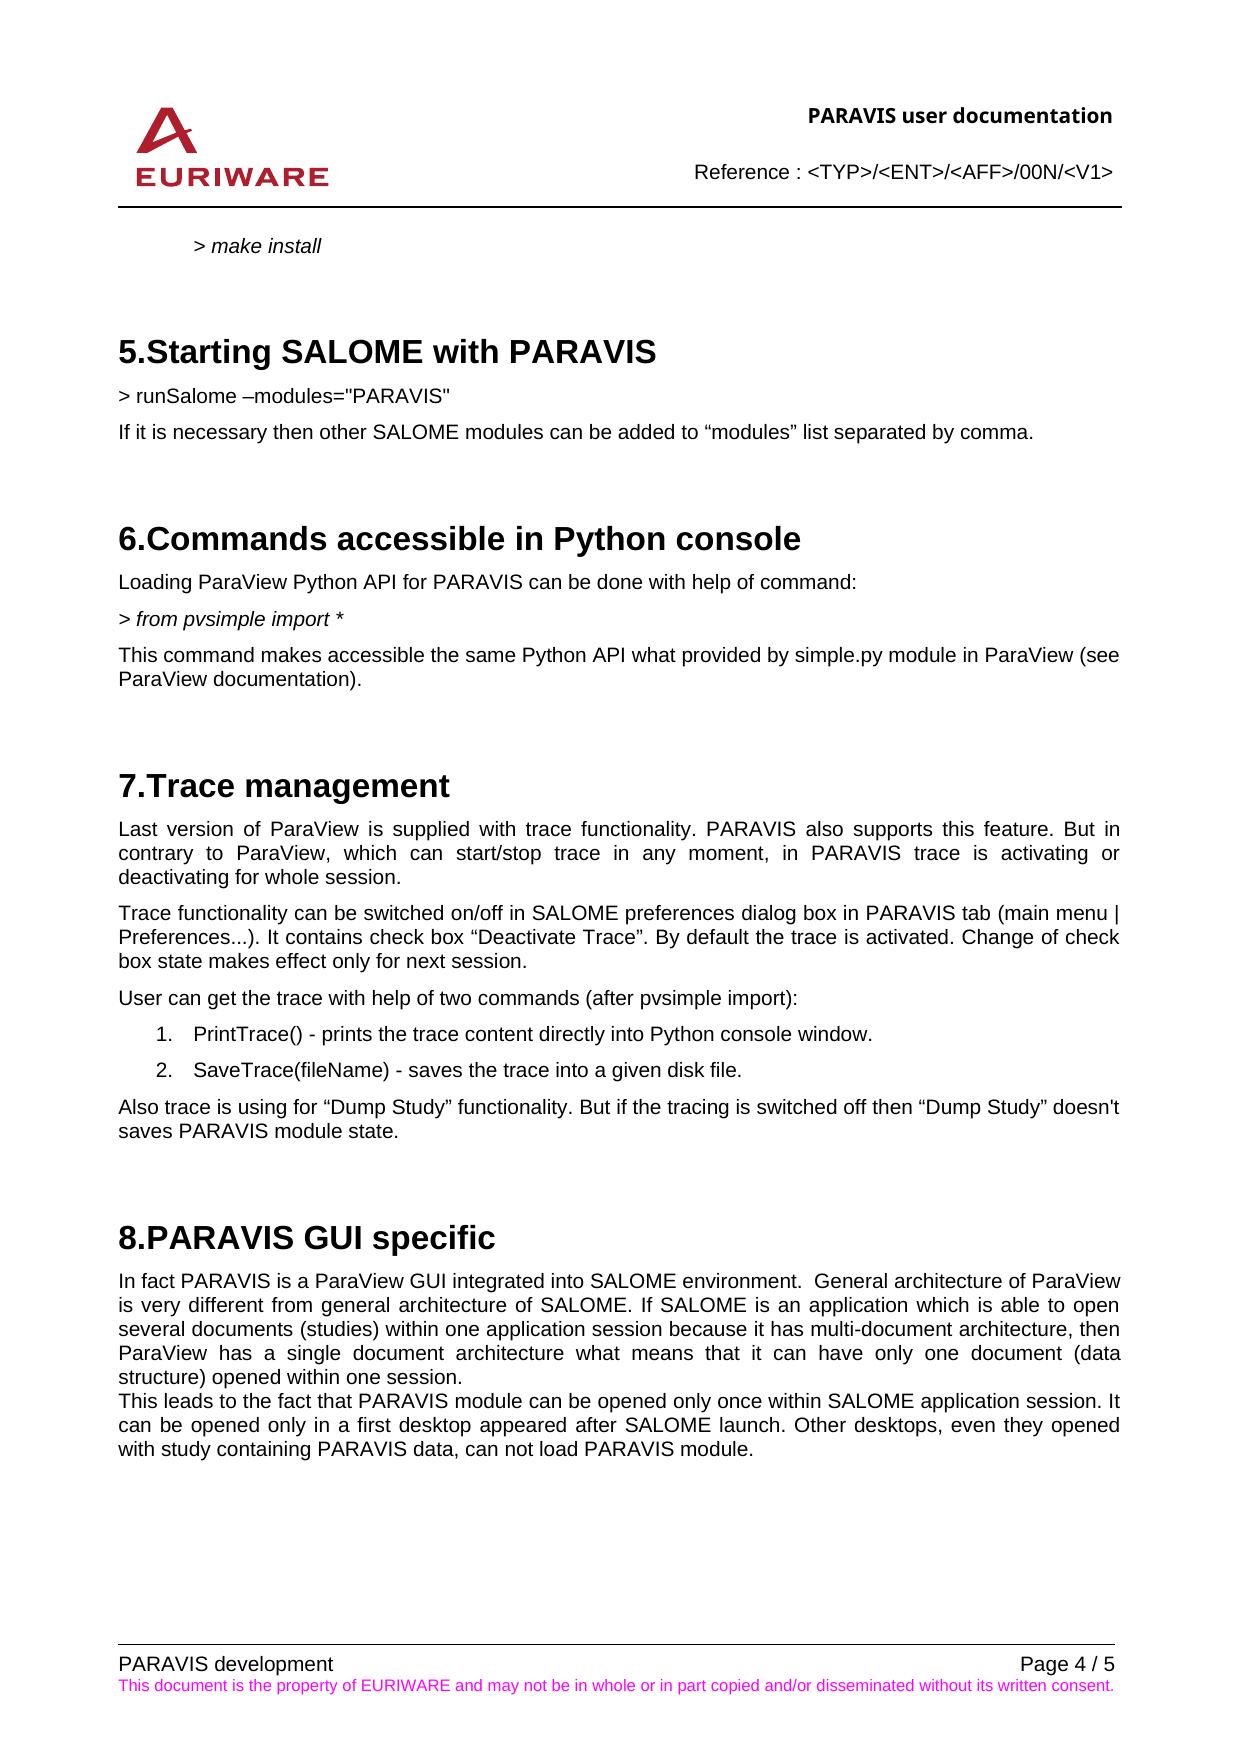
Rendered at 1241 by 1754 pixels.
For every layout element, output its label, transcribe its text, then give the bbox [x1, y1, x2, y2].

text Last version of ParaView is supplied with trace functionality. PARAVIS also supports this feature. But in contrary to ParaView, which can start/stop trace in any moment, in PARAVIS trace is activating or deactivating for whole session. [118, 817, 1122, 888]
text User can get the trace with help of two commands (after pvsimple import): [118, 985, 1122, 1009]
subtitle Starting SALOME with PARAVIS [118, 333, 1122, 371]
text In fact PARAVIS is a ParaView GUI integrated into SALOME environment. General architecture of ParaView is very different from general architecture of SALOME. If SALOME is an application which is able to open several documents (studies) within one application session because it has multi-document architecture, then ParaView has a single document architecture what means that it can have only one document (data structure) opened within one session. [118, 1269, 1122, 1388]
subtitle Trace management [118, 766, 1122, 804]
text > runSalome –modules="PARAVIS" [118, 383, 1122, 407]
text Trace functionality can be switched on/off in SALOME preferences dialog box in PARAVIS tab (main menu | Preferences...). It contains check box “Deactivate Trace”. By default the trace is activated. Change of check box state makes effect only for next session. [118, 901, 1122, 973]
text This command makes accessible the same Python API what provided by simple.py module in ParaView (see ParaView documentation). [118, 643, 1122, 691]
list PrintTrace() - prints the trace content directly into Python console window. [156, 1022, 1122, 1046]
text Also trace is using for “Dump Study” functionality. But if the tracing is switched off then “Dump Study” doesn't saves PARAVIS module state. [118, 1095, 1122, 1143]
text This leads to the fact that PARAVIS module can be opened only once within SALOME application session. It can be opened only in a first desktop appeared after SALOME launch. Other desktops, even they opened with study containing PARAVIS data, can not load PARAVIS module. [118, 1388, 1122, 1460]
text If it is necessary then other SALOME modules can be added to “modules” list separated by comma. [118, 420, 1122, 444]
text > from pvsimple import * [118, 606, 1122, 630]
subtitle PARAVIS GUI specific [118, 1218, 1122, 1256]
list > make install [156, 234, 1122, 258]
subtitle Commands accessible in Python console [118, 519, 1122, 557]
text Loading ParaView Python API for PARAVIS can be done with help of command: [118, 570, 1122, 594]
list SaveTrace(fileName) - saves the trace into a given disk file. [156, 1058, 1122, 1082]
